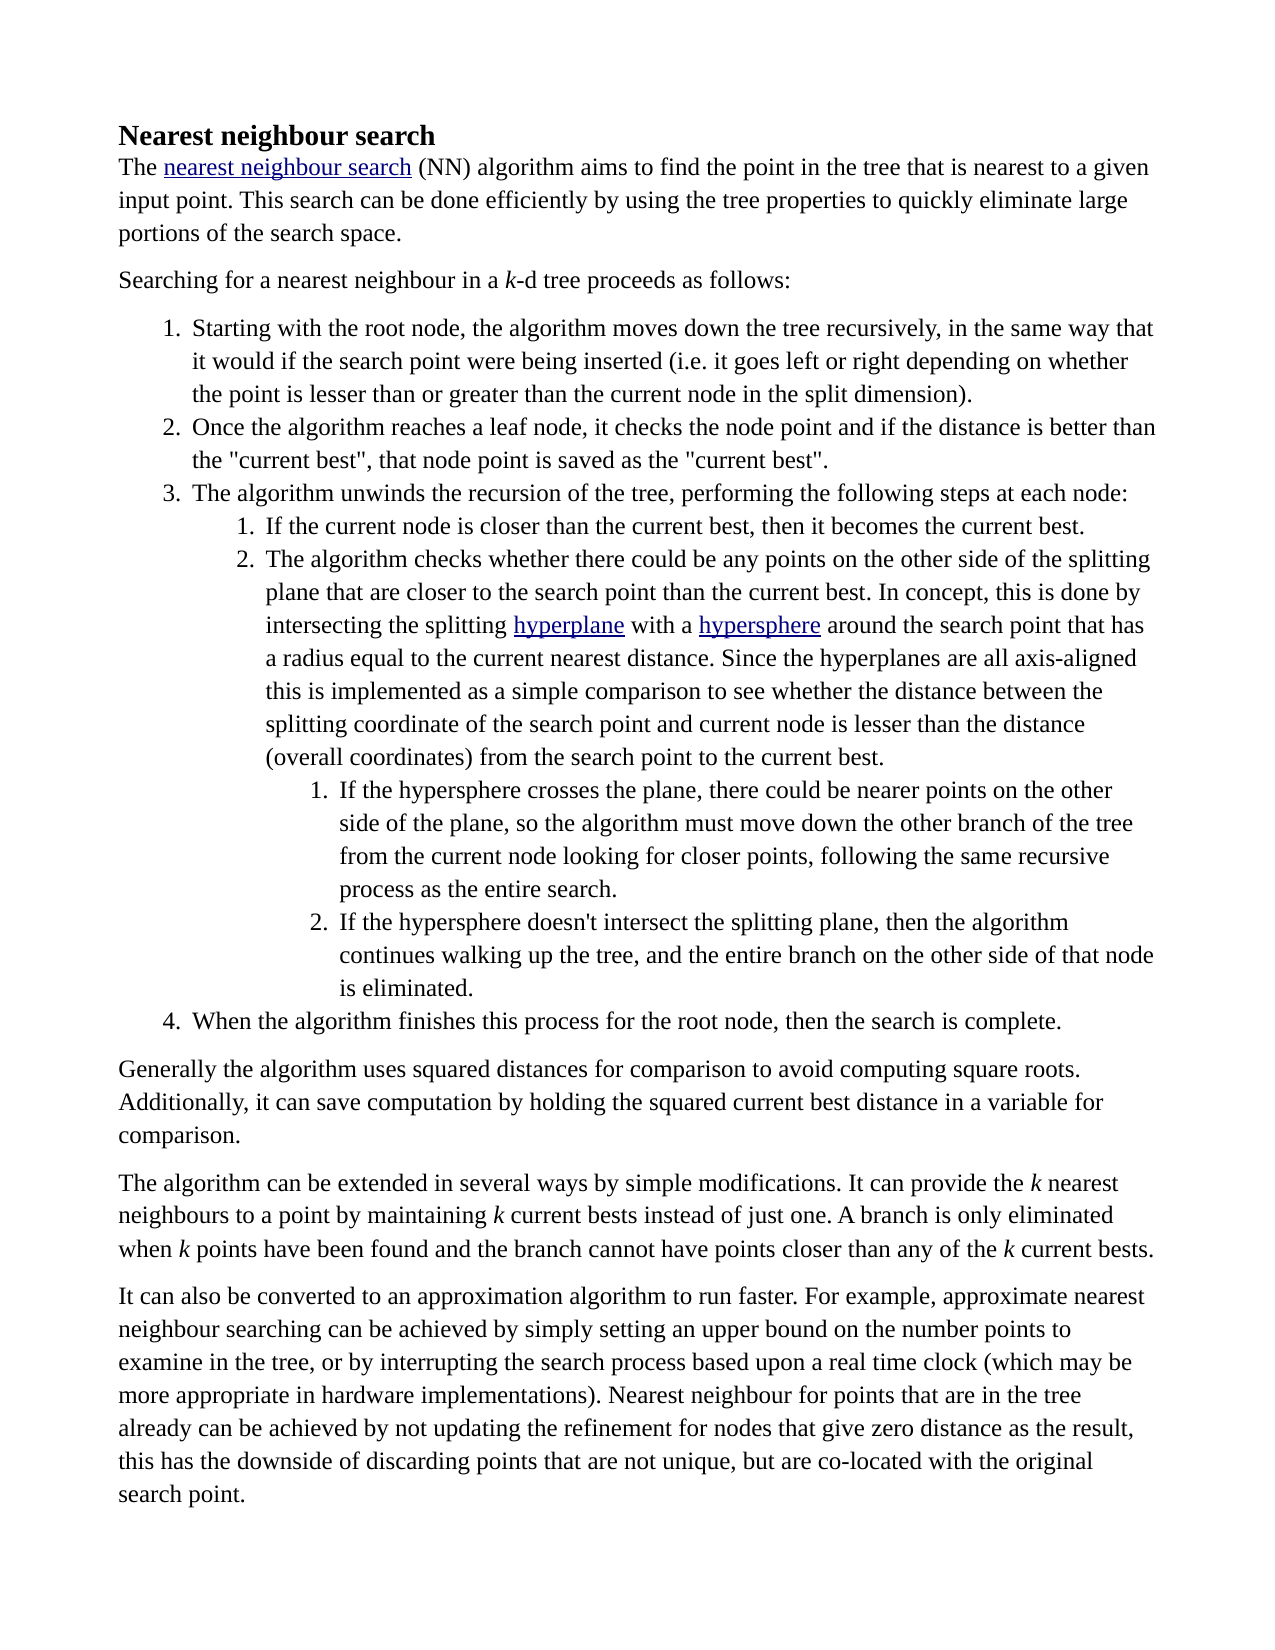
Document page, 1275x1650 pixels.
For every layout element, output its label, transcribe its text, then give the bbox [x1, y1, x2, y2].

subtitle Nearest neighbour search [118, 118, 1157, 152]
text Searching for a nearest neighbour in a k-d tree proceeds as follows: [118, 265, 1157, 294]
list If the hypersphere crosses the plane, there could be nearer points on the other side of the plane, so the algorithm must move down the other branch of the tree from the current node looking for closer points, following the same recursive process as the entire search. [309, 775, 1157, 903]
list When the algorithm finishes this process for the root node, then the search is complete. [162, 1006, 1157, 1035]
list If the hypersphere doesn't intersect the splitting plane, then the algorithm continues walking up the tree, and the entire branch on the other side of that node is eliminated. [309, 907, 1157, 1002]
text The nearest neighbour search (NN) algorithm aims to find the point in the tree that is nearest to a given input point. This search can be done efficiently by using the tree properties to quickly eliminate large portions of the search space. [118, 152, 1157, 246]
text It can also be converted to an approximation algorithm to run faster. For example, approximate nearest neighbour searching can be achieved by simply setting an upper bound on the number points to examine in the tree, or by interrupting the search process based upon a real time clock (which may be more appropriate in hardware implementations). Nearest neighbour for points that are in the tree already can be achieved by not updating the refinement for nodes that give zero distance as the result, this has the downside of discarding points that are not unique, but are co-located with the original search point. [118, 1281, 1157, 1508]
list Once the algorithm reaches a leaf node, it checks the node point and if the distance is better than the "current best", that node point is saved as the "current best". [162, 412, 1157, 474]
list Starting with the root node, the algorithm moves down the tree recursively, in the same way that it would if the search point were being inserted (i.e. it goes left or right depending on whether the point is lesser than or greater than the current node in the split dimension). [162, 313, 1157, 408]
list The algorithm checks whether there could be any points on the other side of the splitting plane that are closer to the search point than the current best. In concept, this is done by intersecting the splitting hyperplane with a hypersphere around the search point that has a radius equal to the current nearest distance. Since the hyperplanes are all axis-aligned this is implemented as a simple comparison to see whether the distance between the splitting coordinate of the search point and current node is lesser than the distance (overall coordinates) from the search point to the current best. [236, 544, 1157, 771]
text Generally the algorithm uses squared distances for comparison to avoid computing square roots. Additionally, it can save computation by holding the squared current best distance in a variable for comparison. [118, 1054, 1157, 1149]
list If the current node is closer than the current best, then it becomes the current best. [236, 511, 1157, 540]
list The algorithm unwinds the recursion of the tree, performing the following steps at each node: [162, 478, 1157, 507]
text The algorithm can be extended in several ways by simple modifications. It can provide the k nearest neighbours to a point by maintaining k current bests instead of just one. A branch is only eliminated when k points have been found and the branch cannot have points closer than any of the k current bests. [118, 1168, 1157, 1262]
